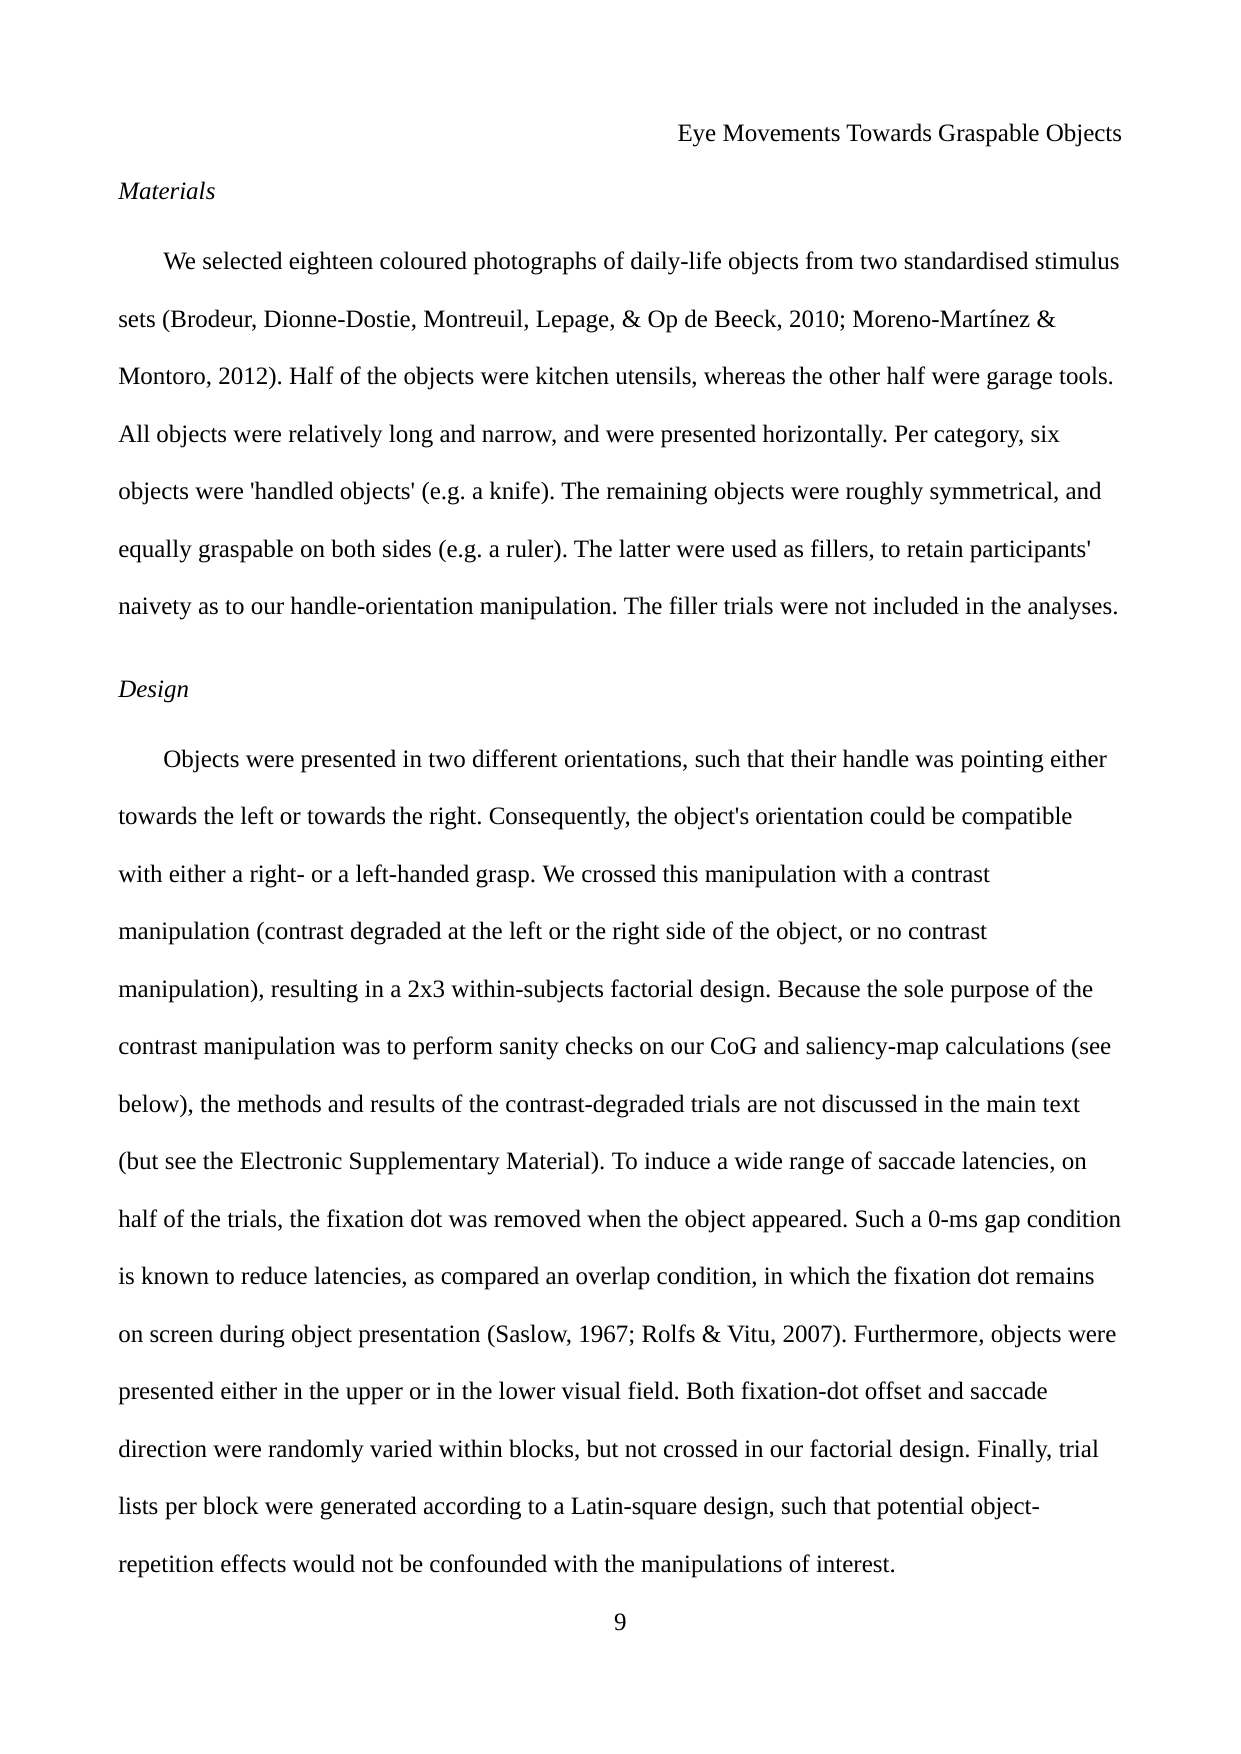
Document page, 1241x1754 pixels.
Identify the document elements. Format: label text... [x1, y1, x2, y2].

subtitle Materials [118, 176, 1122, 205]
text We selected eighteen coloured photographs of daily-life objects from two standardised stimulus sets (Brodeur, Dionne-Dostie, Montreuil, Lepage, & Op de Beeck, 2010; Moreno-Martínez & Montoro, 2012). Half of the objects were kitchen utensils, whereas the other half were garage tools. All objects were relatively long and narrow, and were presented horizontally. Per category, six objects were 'handled objects' (e.g. a knife). The remaining objects were roughly symmetrical, and equally graspable on both sides (e.g. a ruler). The latter were used as fillers, to retain participants' naivety as to our handle-orientation manipulation. The filler trials were not included in the analyses. [118, 246, 1122, 620]
subtitle Design [118, 674, 1122, 703]
text Objects were presented in two different orientations, such that their handle was pointing either towards the left or towards the right. Consequently, the object's orientation could be compatible with either a right- or a left-handed grasp. We crossed this manipulation with a contrast manipulation (contrast degraded at the left or the right side of the object, or no contrast manipulation), resulting in a 2x3 within-subjects factorial design. Because the sole purpose of the contrast manipulation was to perform sanity checks on our CoG and saliency-map calculations (see below), the methods and results of the contrast-degraded trials are not discussed in the main text (but see the Electronic Supplementary Material). To induce a wide range of saccade latencies, on half of the trials, the fixation dot was removed when the object appeared. Such a 0-ms gap condition is known to reduce latencies, as compared an overlap condition, in which the fixation dot remains on screen during object presentation (Saslow, 1967; Rolfs & Vitu, 2007). Furthermore, objects were presented either in the upper or in the lower visual field. Both fixation-dot offset and saccade direction were randomly varied within blocks, but not crossed in our factorial design. Finally, trial lists per block were generated according to a Latin-square design, such that potential object-repetition effects would not be confounded with the manipulations of interest. [118, 744, 1122, 1578]
